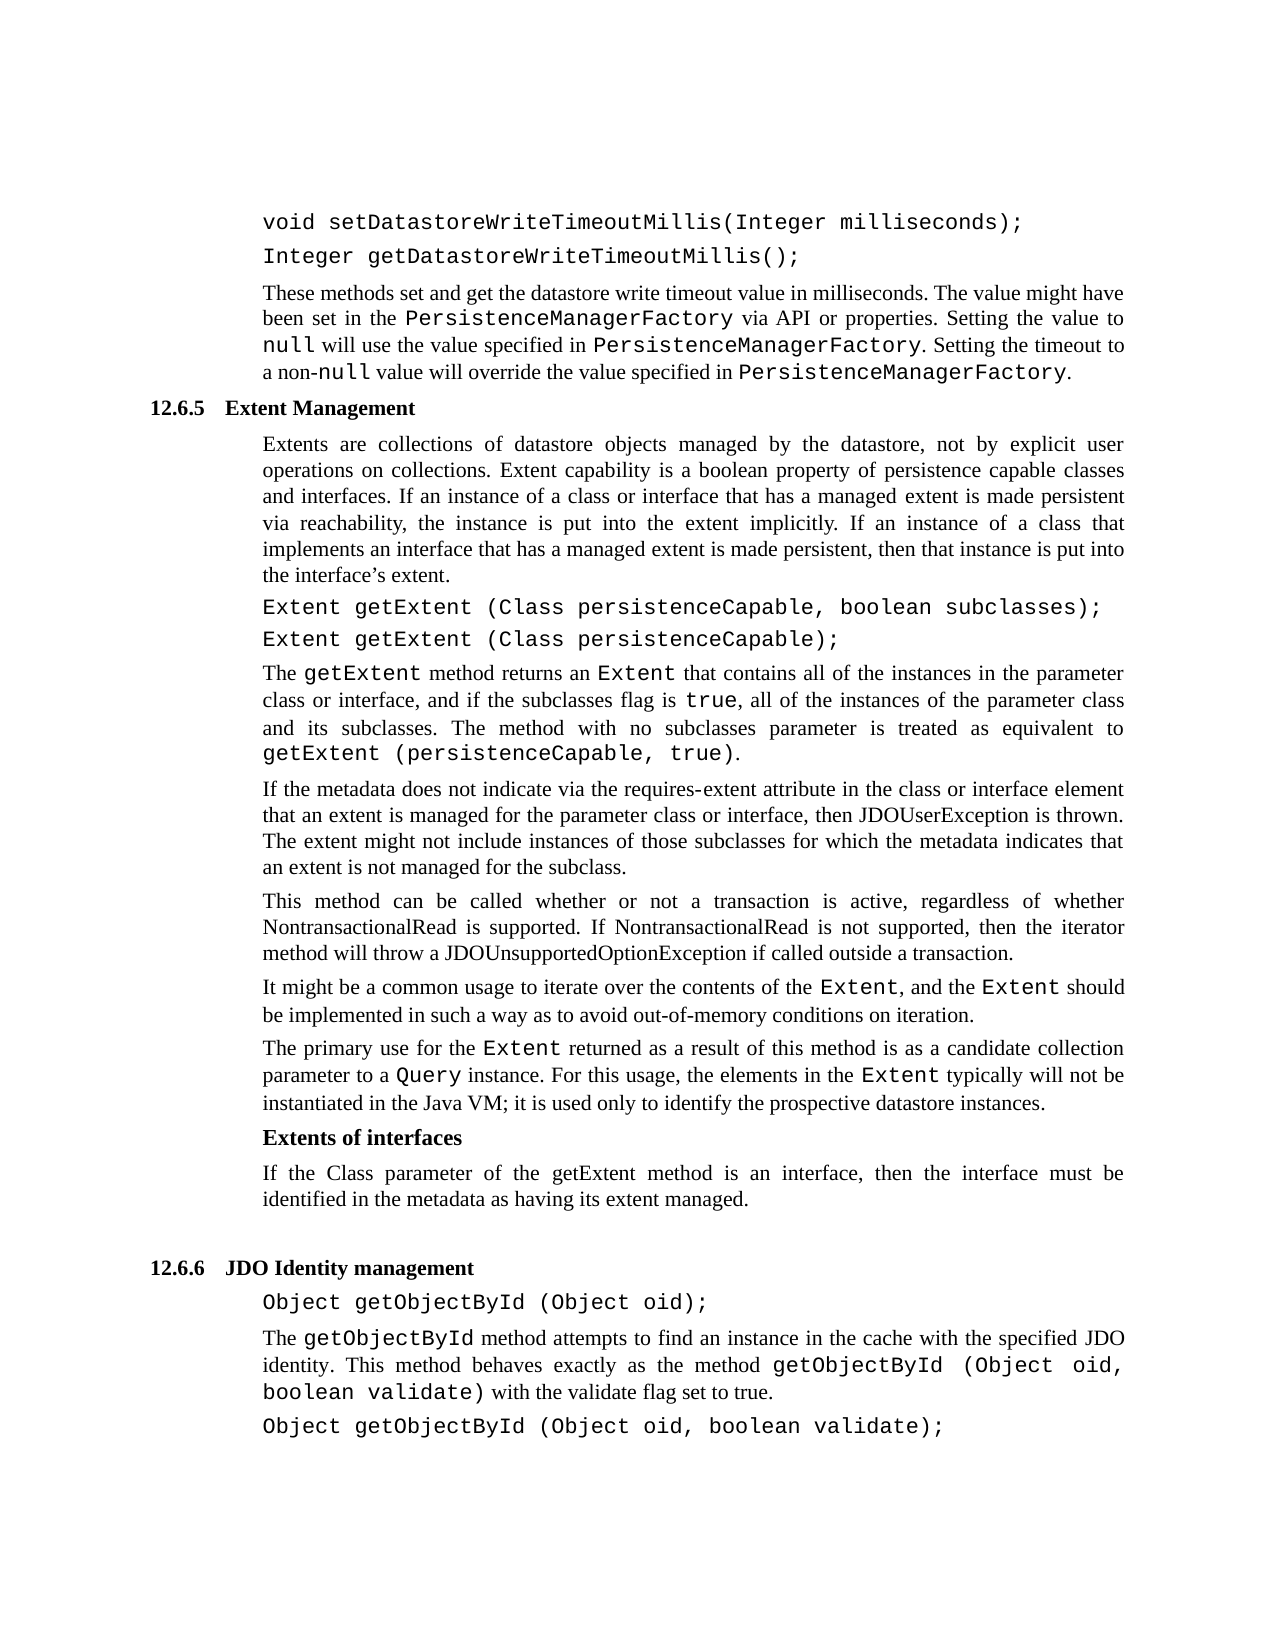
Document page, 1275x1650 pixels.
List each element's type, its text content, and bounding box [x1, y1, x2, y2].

text The getObjectById method attempts to find an instance in the cache with the specified JDO identity. This method behaves exactly as the method getObjectById (Object oid, boolean validate) with the validate flag set to true. [262, 1325, 1125, 1406]
text Integer getDatastoreWriteTimeoutMillis(); [262, 244, 1125, 270]
text If the Class parameter of the getExtent method is an interface, then the interface must be identified in the metadata as having its extent managed. [262, 1159, 1125, 1211]
text Object getObjectById (Object oid); [262, 1290, 1125, 1316]
text A12.6.4-2 [This method can be called whether or not a transaction is active, regardless of whether NontransactionalRead is supported.] A12.6.4-3 [If NontransactionalRead is not supported, then the iterator method will throw a JDOUnsupportedOptionException if called outside a transaction.] [262, 887, 1125, 966]
text Object getObjectById (Object oid, boolean validate); [262, 1414, 1125, 1440]
text void setDatastoreWriteTimeoutMillis(Integer milliseconds); [262, 210, 1125, 236]
text These methods set and get the datastore write timeout value in milliseconds. The value might have been set in the PersistenceManagerFactory via API or properties. Setting the value to null will use the value specified in PersistenceManagerFactory. Setting the timeout to a non-null value will override the value specified in PersistenceManagerFactory. [262, 279, 1125, 386]
text The primary use for the Extent returned as a result of this method is as a candidate collection parameter to a Query instance. For this usage, the elements in the Extent typically will not be instantiated in the Java VM; it is used only to identify the prospective datastore instances. [262, 1035, 1125, 1115]
subtitle Extents of interfaces [150, 1124, 1125, 1151]
text Extent getExtent (Class persistenceCapable, boolean subclasses); [262, 595, 1125, 621]
text A12.5.4-2, A12.5.4-3 [The getExtent method returns an Extent that contains all of the instances in the parameter class or interface, and if the subclasses flag is true, all of the instances of the parameter class and its subclasses.] The method with no subclasses parameter is treated as equivalent to getExtent (persistenceCapable, true). [262, 660, 1125, 767]
text Extents are collections of datastore objects managed by the datastore, not by explicit user operations on collections. Extent capability is a boolean property of persistence capable classes and interfaces. A12.5.4-1 [If an instance of a class or interface that has a managed extent is made persistent via reachability, the instance is put into the extent implicitly.] If an instance of a class that implements an interface that has a managed extent is made persistent, then that instance is put into the interface’s extent. [262, 431, 1125, 587]
text It might be a common usage to iterate over the contents of the Extent, and the Extent should be implemented in such a way as to avoid out-of-memory conditions on iteration. [262, 974, 1125, 1027]
subtitle JDO Identity management [150, 1254, 1125, 1280]
text Extent getExtent (Class persistenceCapable); [262, 627, 1125, 653]
text A12.6.4-1 [If the metadata does not indicate via the requires-extent attribute in the class or interface element that an extent is managed for the parameter class or interface, then JDOUserException is thrown.] The extent might not include instances of those subclasses for which the metadata indicates that an extent is not managed for the subclass. [262, 775, 1125, 879]
subtitle Extent Management [150, 394, 1125, 420]
